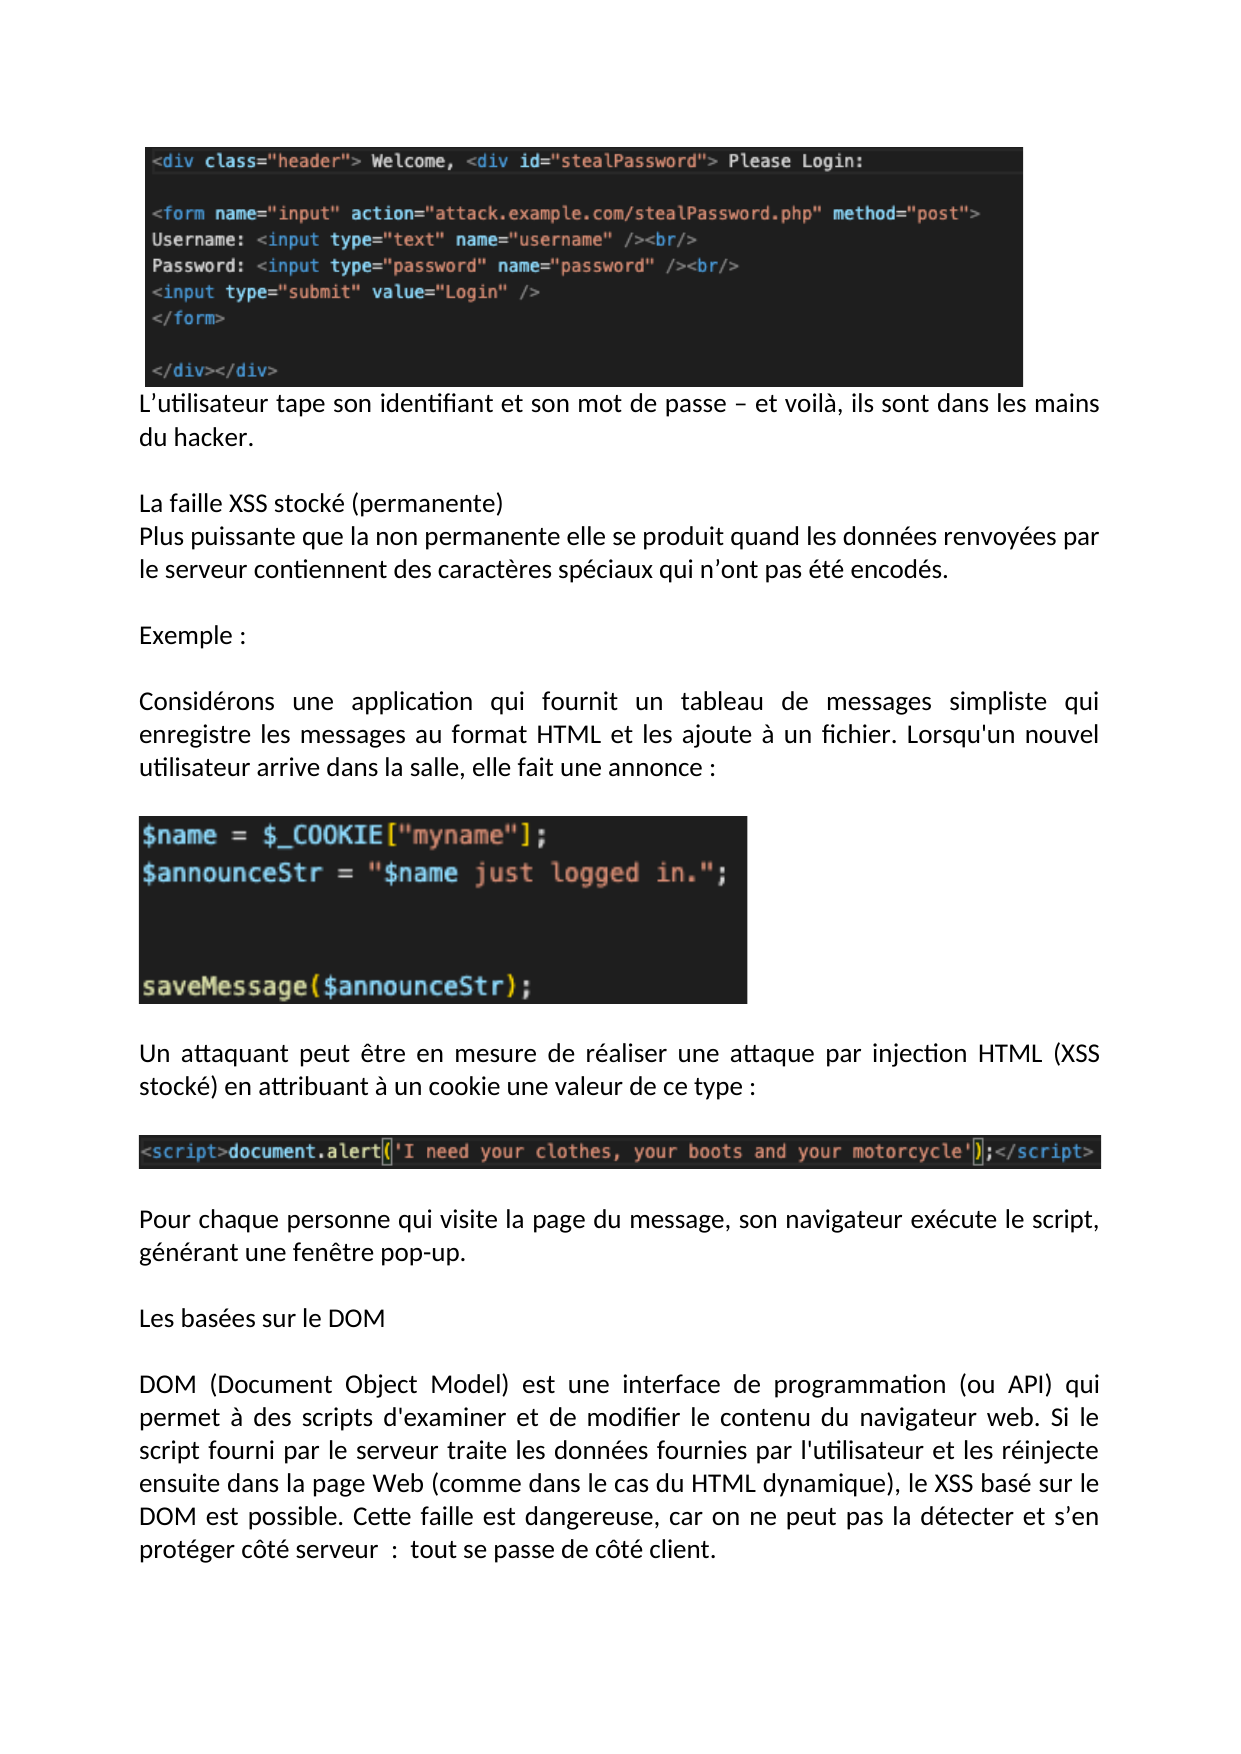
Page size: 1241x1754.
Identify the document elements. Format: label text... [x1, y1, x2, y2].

text Les basées sur le DOM [139, 1301, 1101, 1334]
text Un attaquant peut être en mesure de réaliser une attaque par injection HTML (XSS stocké) en attribuant à un cookie une valeur de ce type : [139, 1036, 1101, 1102]
picture [138, 816, 748, 1004]
text DOM (Document Object Model) est une interface de programmation (ou API) qui permet à des scripts d'examiner et de modifier le contenu du navigateur web. Si le script fourni par le serveur traite les données fournies par l'utilisateur et les réinjecte ensuite dans la page Web (comme dans le cas du HTML dynamique), le XSS basé sur le DOM est possible. Cette faille est dangereuse, car on ne peut pas la détecter et s’en protéger côté serveur : tout se passe de côté client. [139, 1367, 1101, 1565]
text L’utilisateur tape son identifiant et son mot de passe – et voilà, ils sont dans les mains du hacker. [139, 387, 1101, 453]
text Exemple : [139, 618, 1101, 651]
text La faille XSS stocké (permanente) [139, 486, 1101, 519]
text Pour chaque personne qui visite la page du message, son navigateur exécute le script, générant une fenêtre pop-up. [139, 1202, 1101, 1268]
picture [145, 147, 1024, 387]
text Considérons une application qui fournit un tableau de messages simpliste qui enregistre les messages au format HTML et les ajoute à un fichier. Lorsqu'un nouvel utilisateur arrive dans la salle, elle fait une annonce : [139, 684, 1101, 783]
picture [138, 1135, 1102, 1169]
text Plus puissante que la non permanente elle se produit quand les données renvoyées par le serveur contiennent des caractères spéciaux qui n’ont pas été encodés. [139, 519, 1101, 585]
